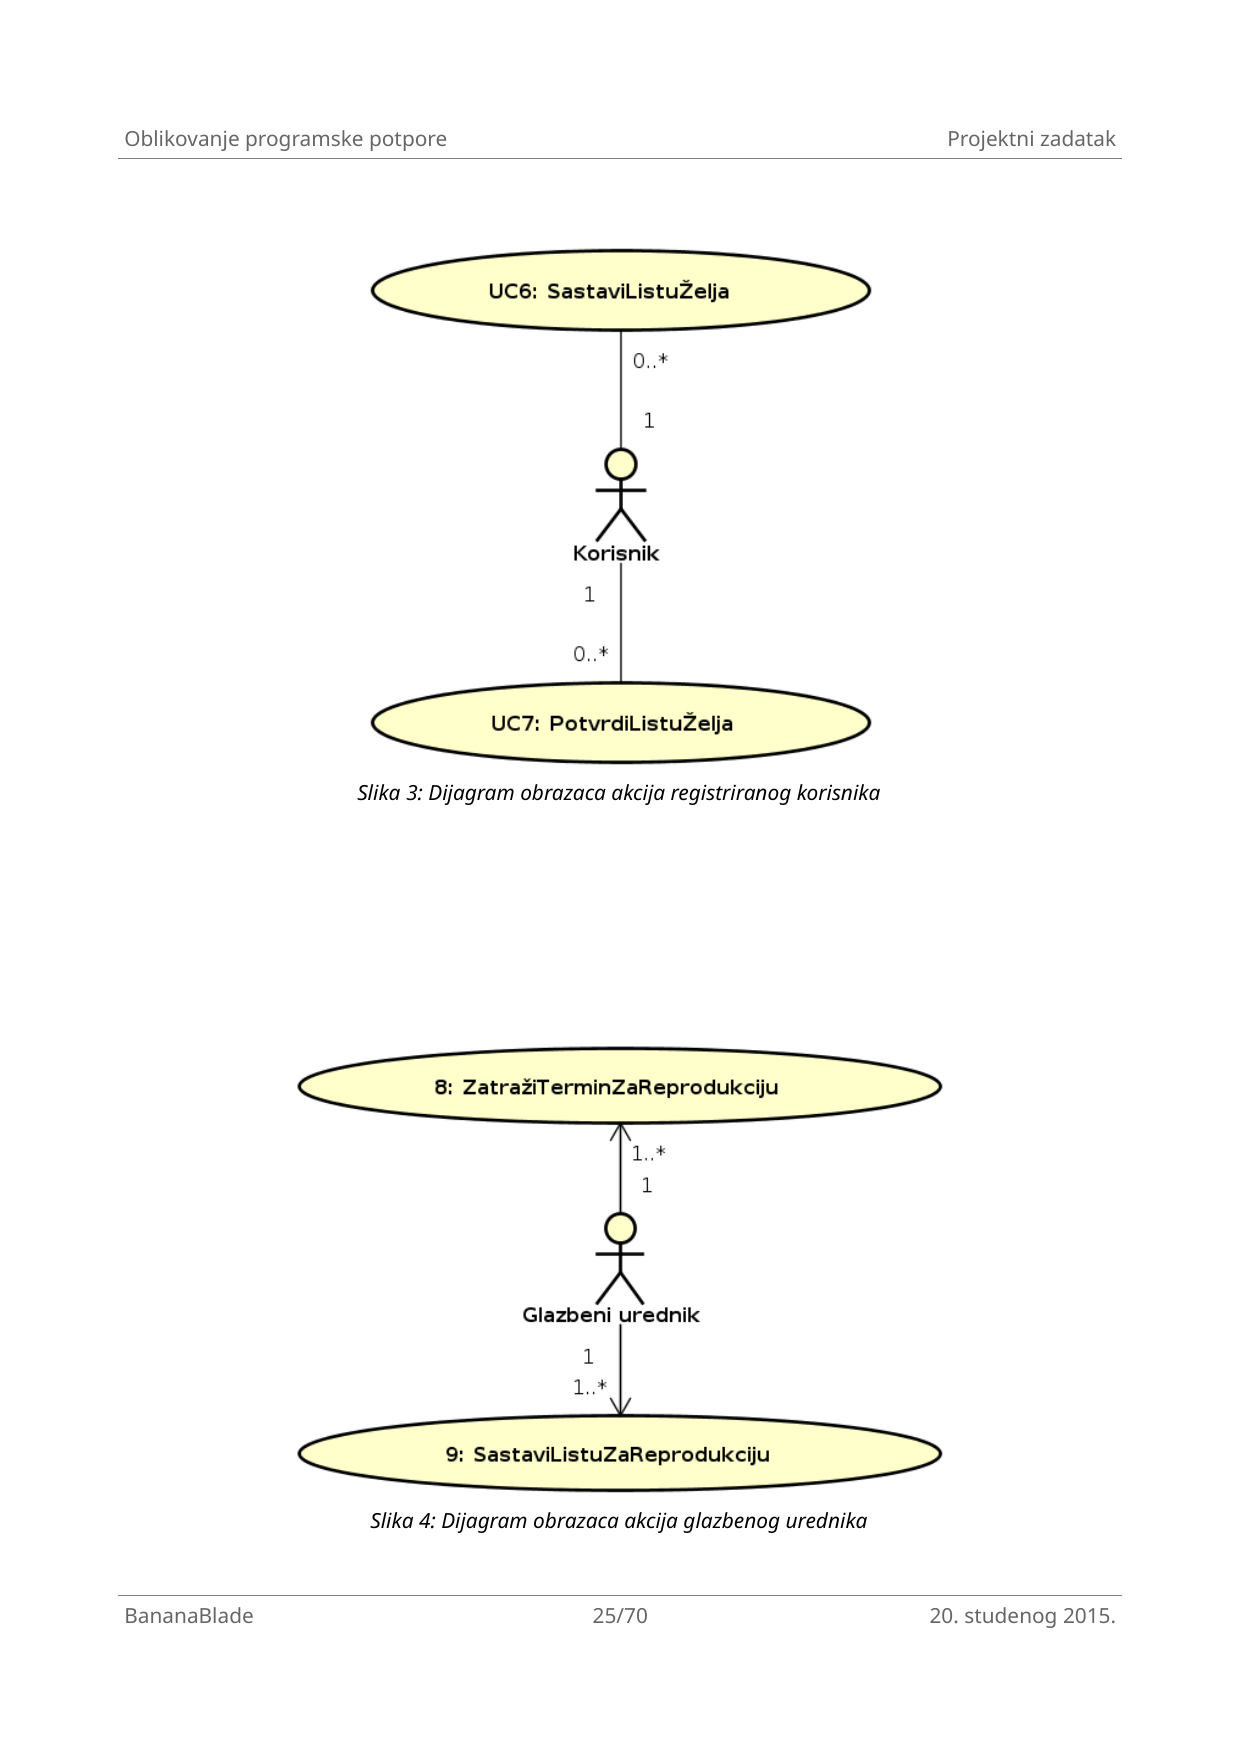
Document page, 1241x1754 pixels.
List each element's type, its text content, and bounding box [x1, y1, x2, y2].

text Slika 3: Dijagram obrazaca akcija registriranog korisnika [356, 778, 884, 806]
picture [356, 234, 885, 778]
text Slika 4: Dijagram obrazaca akcija glazbenog urednika [283, 1507, 957, 1535]
picture [283, 1033, 957, 1507]
